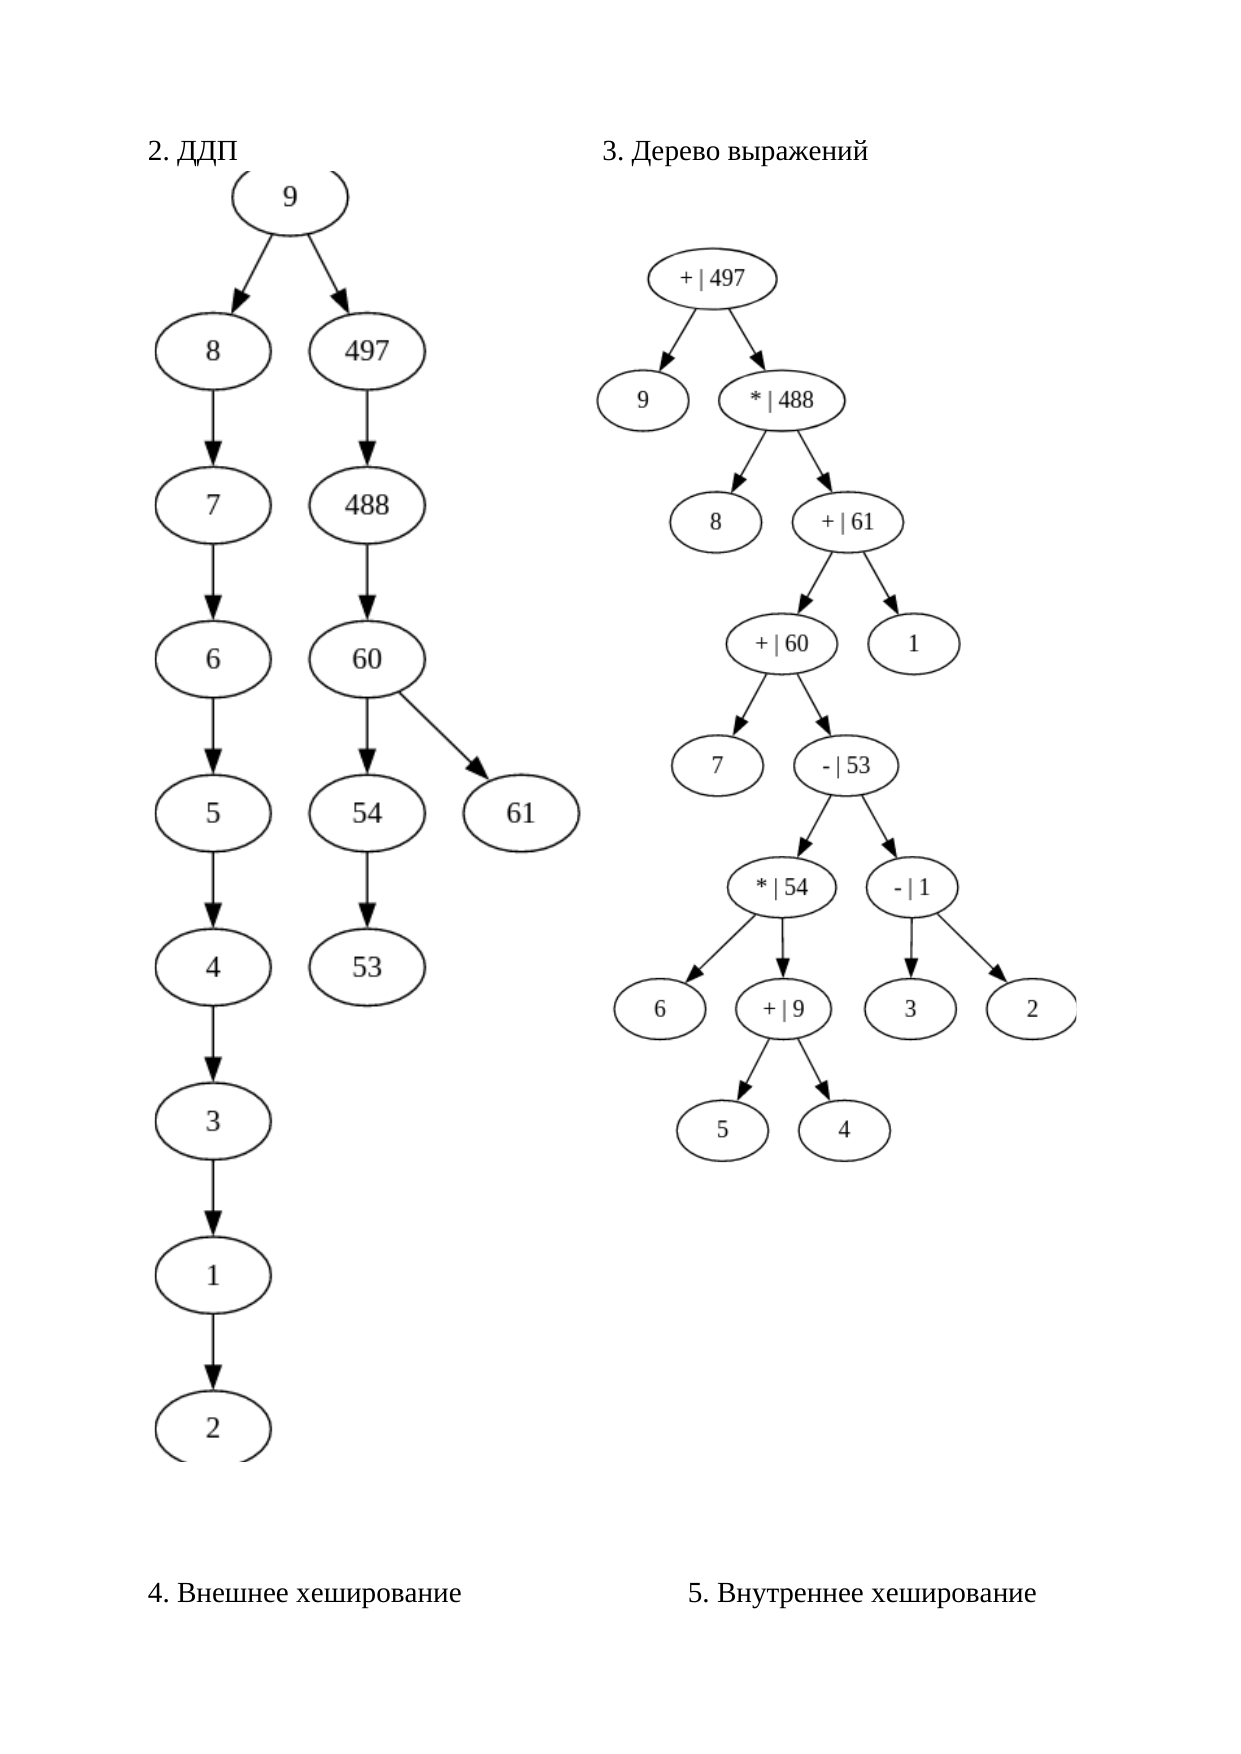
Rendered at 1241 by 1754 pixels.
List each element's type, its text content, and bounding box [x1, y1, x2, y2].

text 4. Внешнее хеширование 5. Внутреннее хеширование [148, 1575, 1181, 1608]
picture [154, 171, 584, 1462]
picture [591, 242, 1077, 1166]
text 2. ДДП 3. Дерево выражений [148, 133, 1181, 166]
